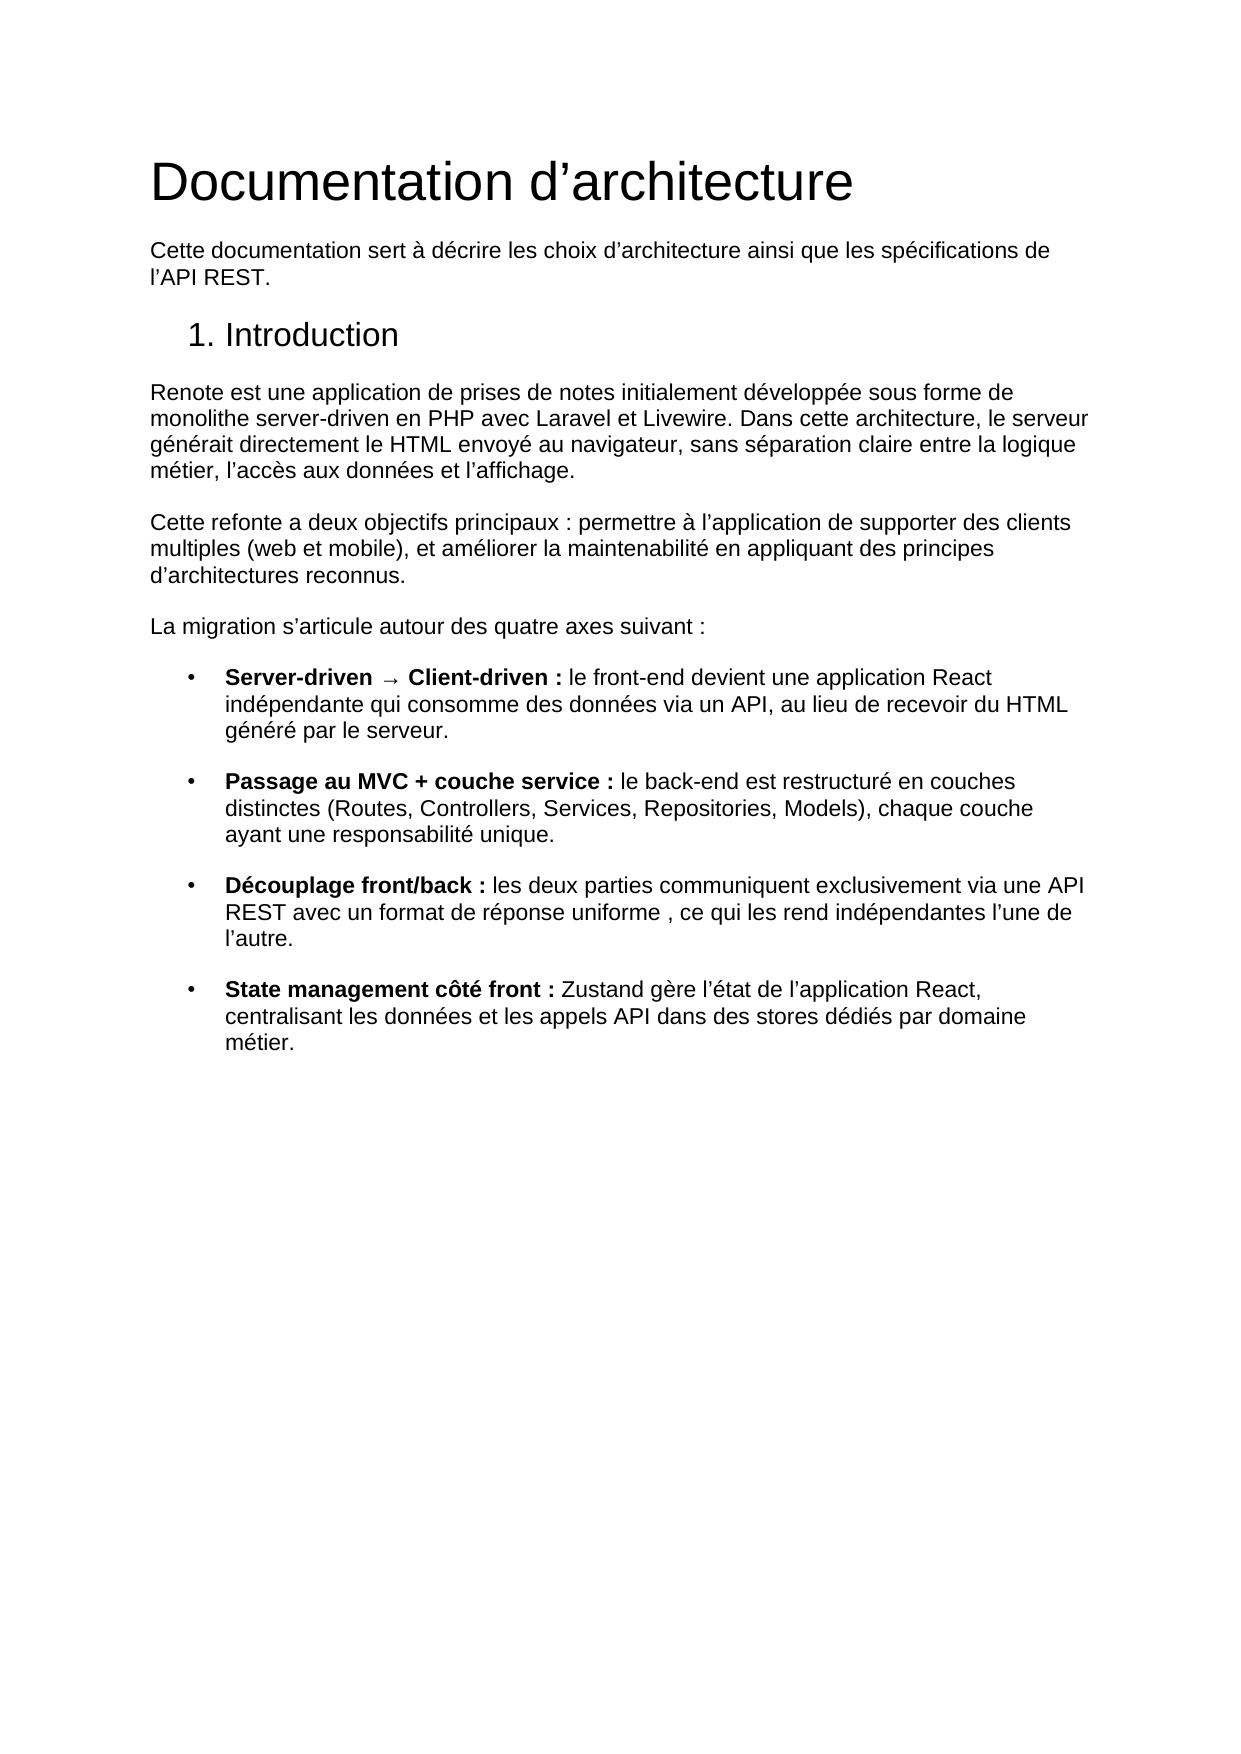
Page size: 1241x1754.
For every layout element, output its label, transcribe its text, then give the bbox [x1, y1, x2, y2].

text Renote est une application de prises de notes initialement développée sous forme de monolithe server-driven en PHP avec Laravel et Livewire. Dans cette architecture, le serveur générait directement le HTML envoyé au navigateur, sans séparation claire entre la logique métier, l’accès aux données et l’affichage. [150, 378, 1090, 484]
text Cette documentation sert à décrire les choix d’architecture ainsi que les spécifications de l’API REST. [150, 237, 1090, 290]
list State management côté front : Zustand gère l’état de l’application React, centralisant les données et les appels API dans des stores dédiés par domaine métier. [187, 976, 1090, 1056]
list Découplage front/back : les deux parties communiquent exclusivement via une API REST avec un format de réponse uniforme , ce qui les rend indépendantes l’une de l’autre. [187, 872, 1090, 951]
list Passage au MVC + couche service : le back-end est restructuré en couches distinctes (Routes, Controllers, Services, Repositories, Models), chaque couche ayant une responsabilité unique. [187, 768, 1090, 847]
text La migration s’articule autour des quatre axes suivant : [150, 613, 1090, 639]
text Cette refonte a deux objectifs principaux : permettre à l’application de supporter des clients multiples (web et mobile), et améliorer la maintenabilité en appliquant des principes d’architectures reconnus. [150, 509, 1090, 588]
list Server-driven → Client-driven : le front-end devient une application React indépendante qui consomme des données via un API, au lieu de recevoir du HTML généré par le serveur. [187, 664, 1090, 743]
title Documentation d’architecture [150, 150, 1090, 212]
subtitle Introduction [187, 315, 1090, 353]
